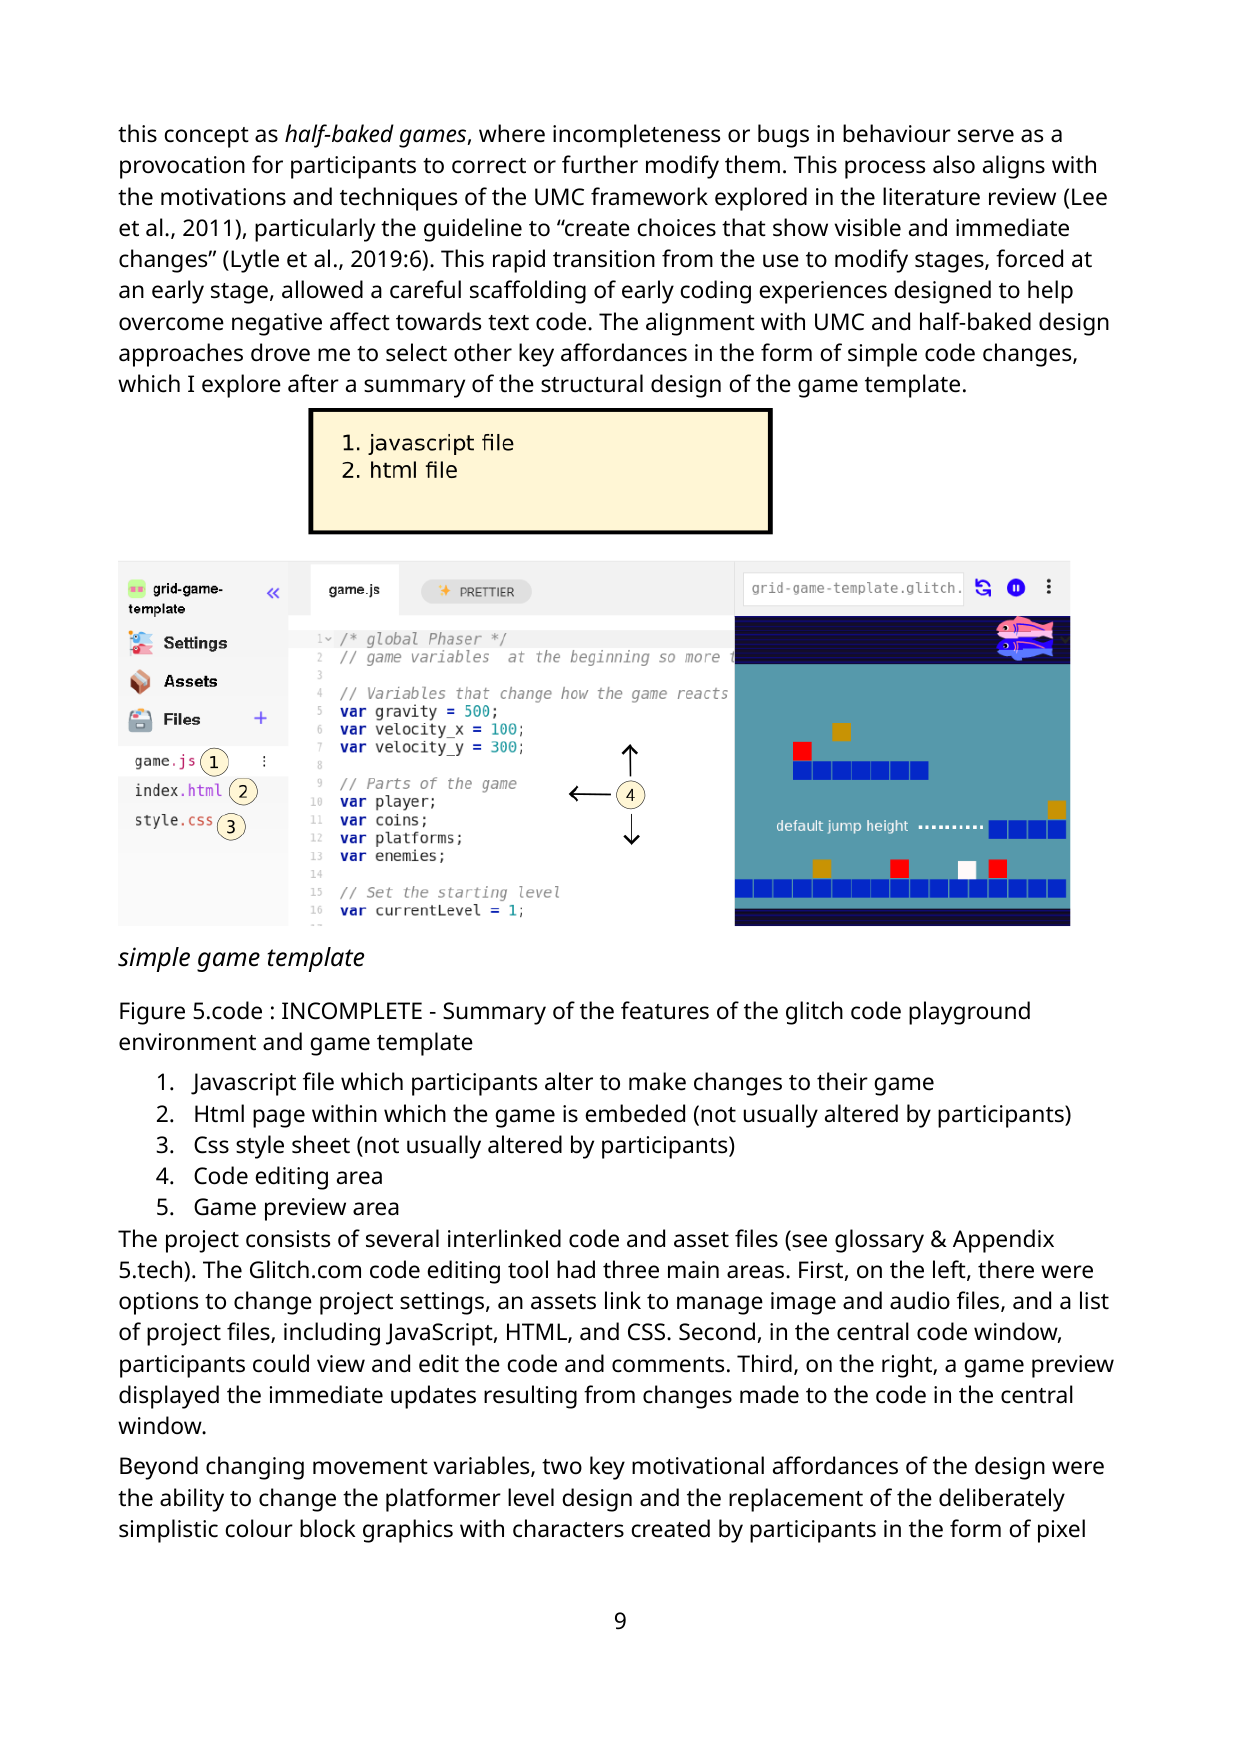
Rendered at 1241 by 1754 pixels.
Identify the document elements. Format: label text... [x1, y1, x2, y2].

list Code editing area [156, 1160, 1122, 1191]
text Figure 5.code : INCOMPLETE - Summary of the features of the glitch code playground environment and game template [118, 995, 1122, 1057]
list Html page within which the game is embeded (not usually altered by participants) [156, 1098, 1122, 1129]
text Beyond changing movement variables, two key motivational affordances of the design were the ability to change the platformer level design and the replacement of the deliberately simplistic colour block graphics with characters created by participants in the form of pixel [118, 1450, 1122, 1544]
picture [118, 408, 1072, 927]
text this concept as half-baked games, where incompleteness or bugs in behaviour serve as a provocation for participants to correct or further modify them. This process also aligns with the motivations and techniques of the UMC framework explored in the literature review (Lee et al., 2011), particularly the guideline to “create choices that show visible and immediate changes” (Lytle et al., 2019:6). This rapid transition from the use to modify stages, forced at an early stage, allowed a careful scaffolding of early coding experiences designed to help overcome negative affect towards text code. The alignment with UMC and half-baked design approaches drove me to select other key affordances in the form of simple code changes, which I explore after a summary of the structural design of the game template. [118, 118, 1122, 399]
list Game preview area [156, 1191, 1122, 1223]
list Css style sheet (not usually altered by participants) [156, 1129, 1122, 1160]
text The project consists of several interlinked code and asset files (see glossary & Appendix 5.tech). The Glitch.com code editing tool had three main areas. First, on the left, there were options to change project settings, an assets link to manage image and audio files, and a list of project files, including JavaScript, HTML, and CSS. Second, in the central code window, participants could view and edit the code and comments. Third, on the right, a game preview displayed the immediate updates resulting from changes made to the code in the central window. [118, 1223, 1122, 1441]
list Javascript file which participants alter to make changes to their game [156, 1066, 1122, 1098]
text simple game template [118, 939, 1122, 973]
